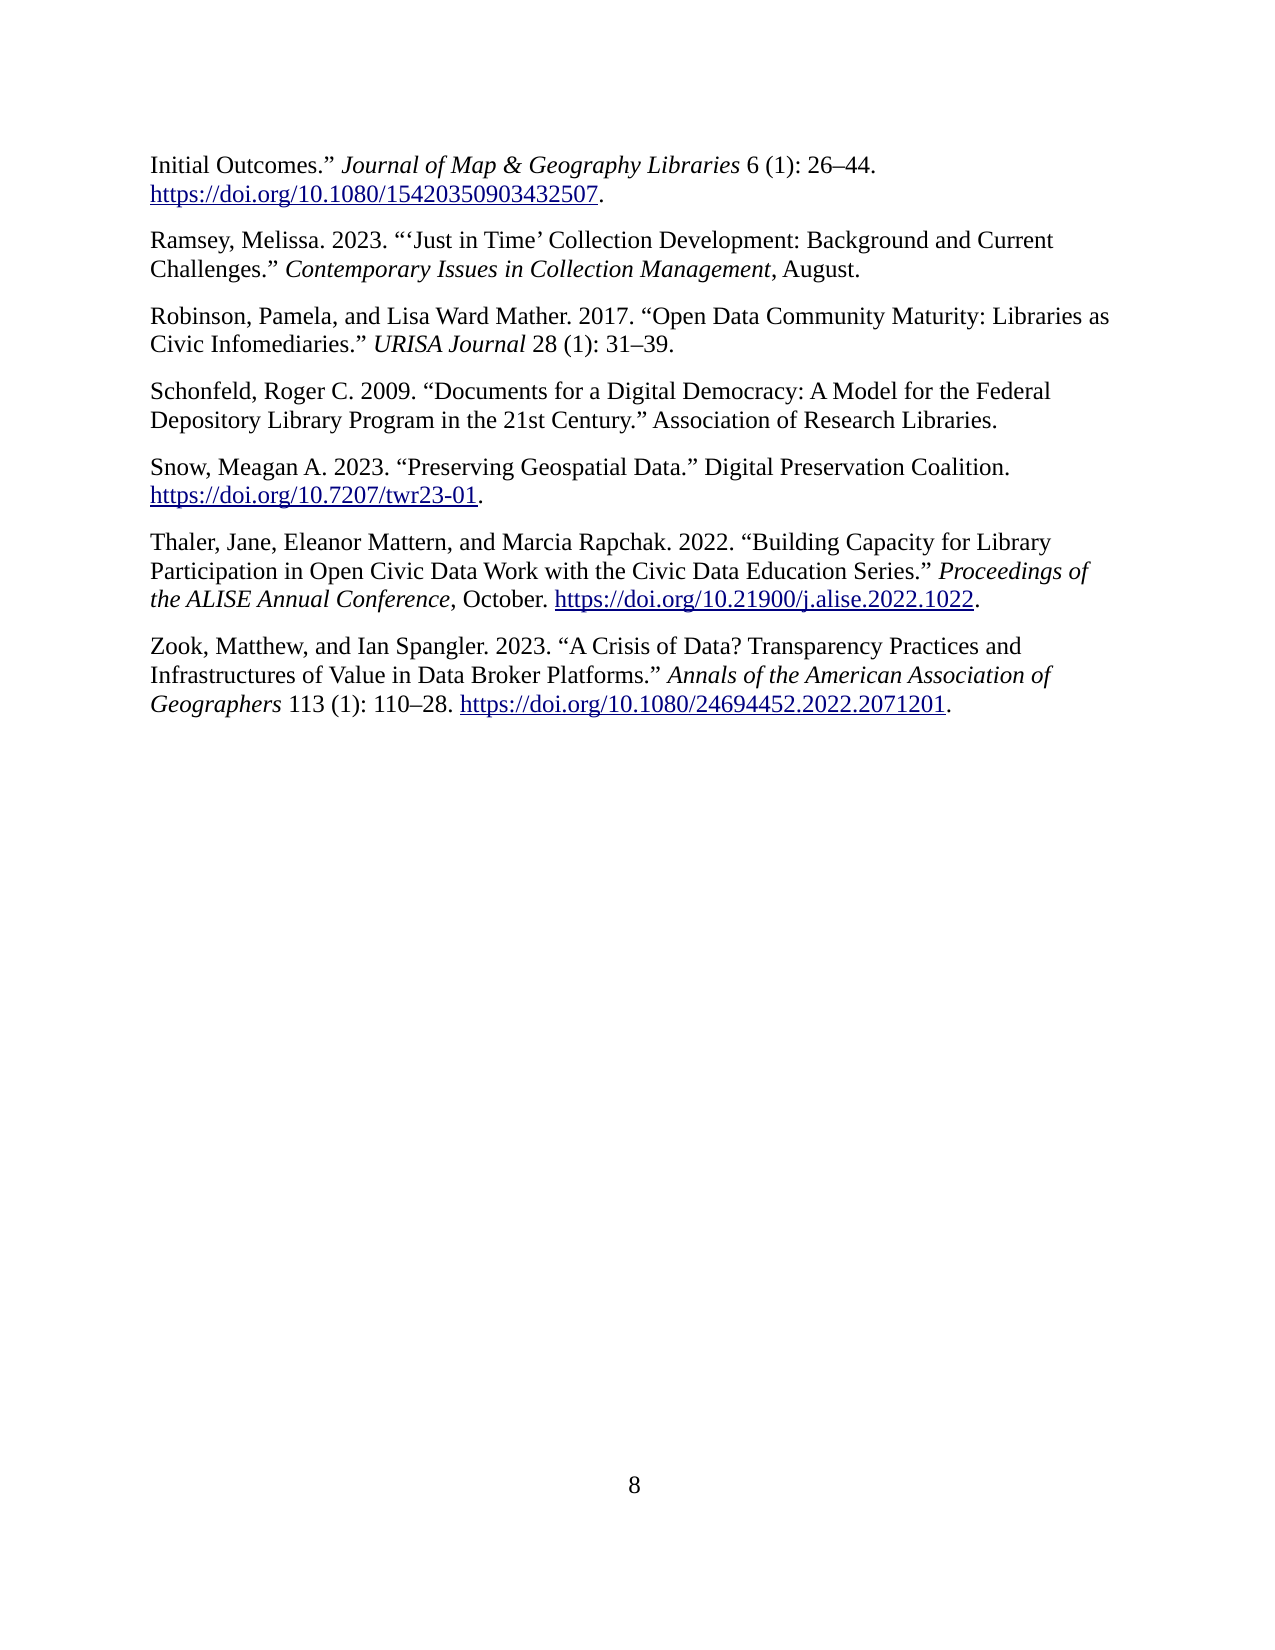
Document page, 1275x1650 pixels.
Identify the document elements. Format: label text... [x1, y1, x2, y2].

text Snow, Meagan A. 2023. “Preserving Geospatial Data.” Digital Preservation Coalition. https://doi.org/10.7207/twr23-01. [150, 452, 1125, 509]
text Zook, Matthew, and Ian Spangler. 2023. “A Crisis of Data? Transparency Practices and Infrastructures of Value in Data Broker Platforms.” Annals of the American Association of Geographers 113 (1): 110–28. https://doi.org/10.1080/24694452.2022.2071201. [150, 631, 1125, 717]
text Schonfeld, Roger C. 2009. “Documents for a Digital Democracy: A Model for the Federal Depository Library Program in the 21st Century.” Association of Research Libraries. [150, 376, 1125, 434]
text Robinson, Pamela, and Lisa Ward Mather. 2017. “Open Data Community Maturity: Libraries as Civic Infomediaries.” URISA Journal 28 (1): 31–39. [150, 301, 1125, 358]
text Initial Outcomes.” Journal of Map & Geography Libraries 6 (1): 26–44. https://doi.org/10.1080/15420350903432507. [150, 150, 1125, 207]
text Thaler, Jane, Eleanor Mattern, and Marcia Rapchak. 2022. “Building Capacity for Library Participation in Open Civic Data Work with the Civic Data Education Series.” Proceedings of the ALISE Annual Conference, October. https://doi.org/10.21900/j.alise.2022.1022. [150, 527, 1125, 613]
text Ramsey, Melissa. 2023. “‘Just in Time’ Collection Development: Background and Current Challenges.” Contemporary Issues in Collection Management, August. [150, 225, 1125, 283]
